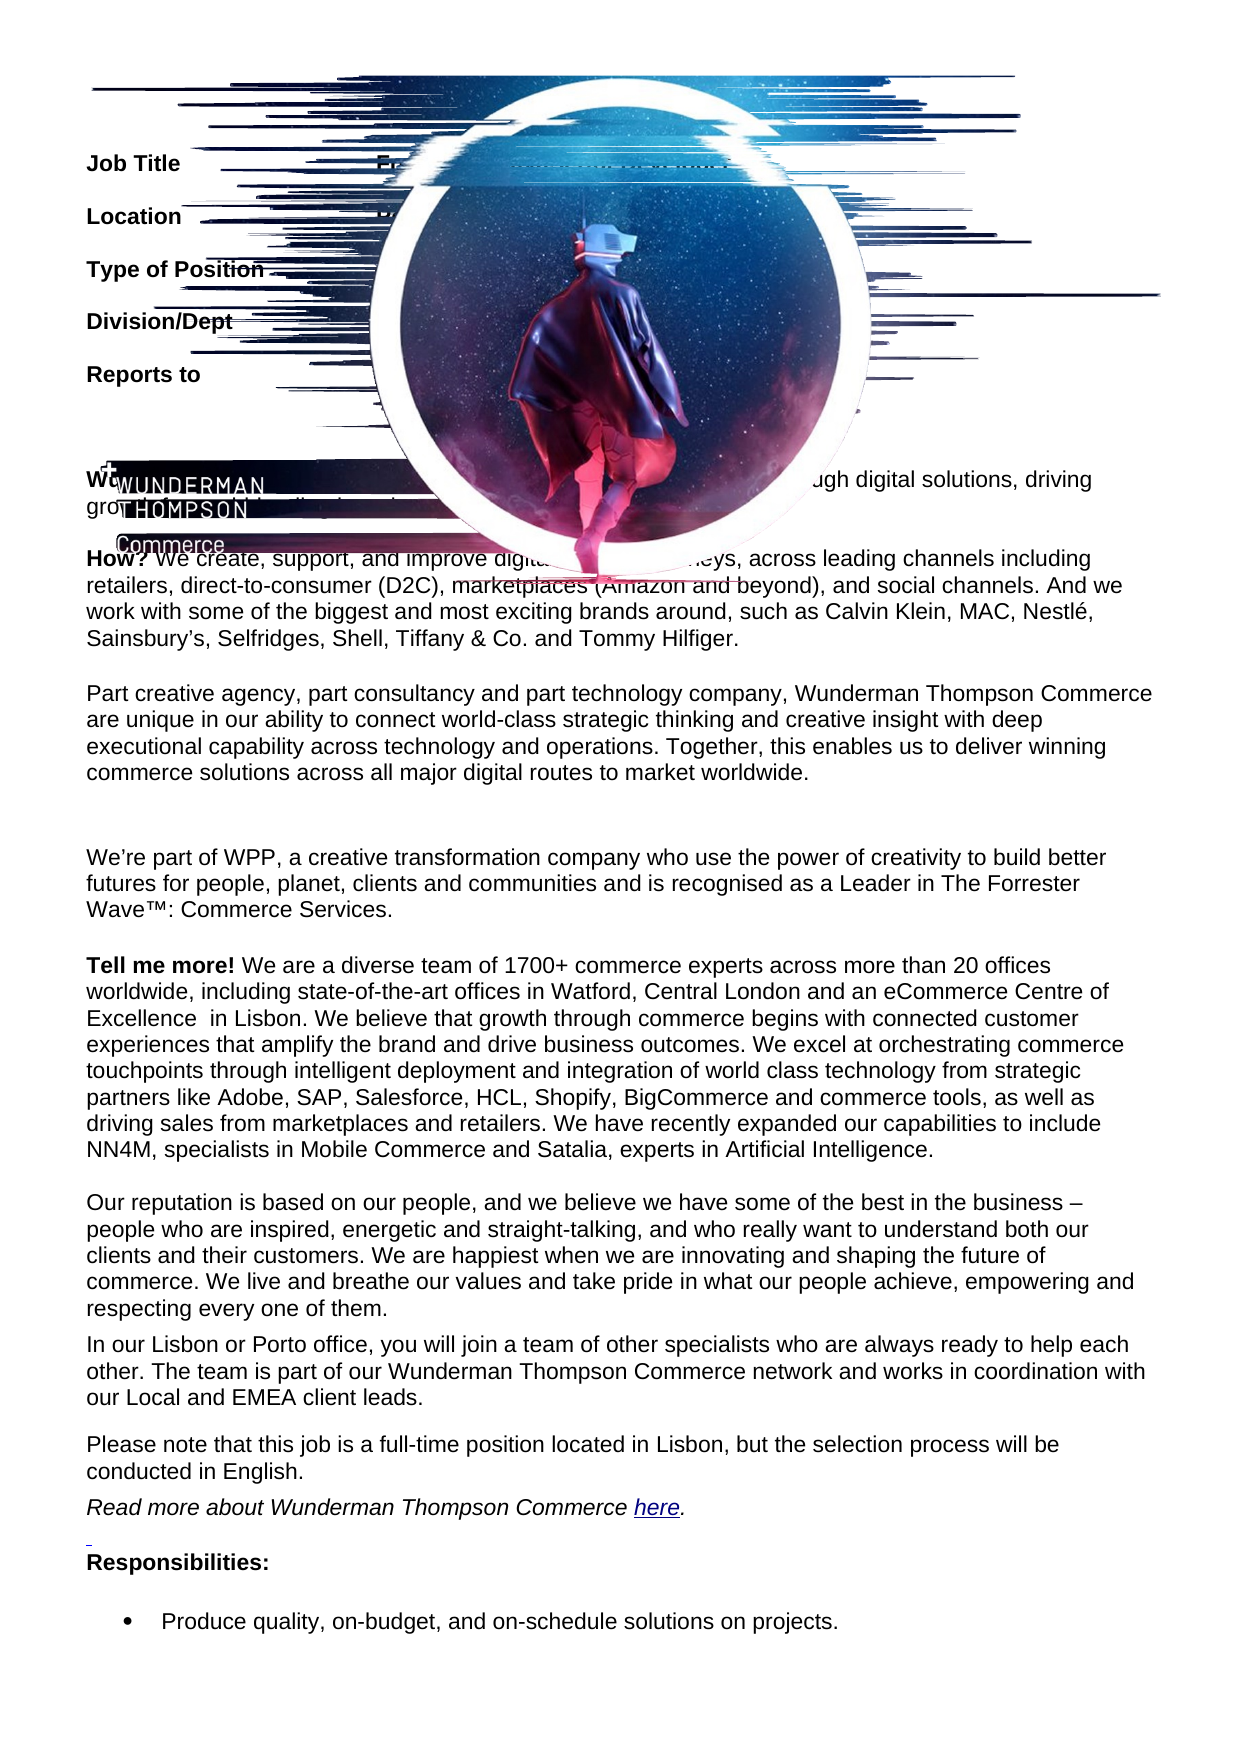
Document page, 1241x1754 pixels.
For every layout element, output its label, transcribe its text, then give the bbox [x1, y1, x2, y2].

table_cell Wunderman Thompson Commerce inspire people to shop online through digital solutions, driving growth for world-leading brands and retailers. How? We create, support, and improve digital shopper journeys, across leading channels including retailers, direct-to-consumer (D2C), marketplaces (Amazon and beyond), and social channels. And we work with some of the biggest and most exciting brands around, such as Calvin Klein, MAC, Nestlé, Sainsbury’s, Selfridges, Shell, Tiffany & Co. and Tommy Hilfiger. Part creative agency, part consultancy and part technology company, Wunderman Thompson Commerce are unique in our ability to connect world-class strategic thinking and creative insight with deep executional capability across technology and operations. Together, this enables us to deliver winning commerce solutions across all major digital routes to market worldwide. We’re part of WPP, a creative transformation company who use the power of creativity to build better futures for people, planet, clients and communities and is recognised as a Leader in The Forrester Wave™: Commerce Services. Tell me more! We are a diverse team of 1700+ commerce experts across more than 20 offices worldwide, including state-of-the-art offices in Watford, Central London and an eCommerce Centre of Excellence in Lisbon. We believe that growth through commerce begins with connected customer experiences that amplify the brand and drive business outcomes. We excel at orchestrating commerce touchpoints through intelligent deployment and integration of world class technology from strategic partners like Adobe, SAP, Salesforce, HCL, Shopify, BigCommerce and commerce tools, as well as driving sales from marketplaces and retailers. We have recently expanded our capabilities to include NN4M, specialists in Mobile Commerce and Satalia, experts in Artificial Intelligence. Our reputation is based on our people, and we believe we have some of the best in the business – people who are inspired, energetic and straight-talking, and who really want to understand both our clients and their customers. We are happiest when we are innovating and shaping the future of commerce. We live and breathe our values and take pride in what our people achieve, empowering and respecting every one of them. In our Lisbon or Porto office, you will join a team of other specialists who are always ready to help each other. The team is part of our Wunderman Thompson Commerce network and works in coordination with our Local and EMEA client leads. Please note that this job is a full-time position located in Lisbon, but the selection process will be conducted in English. Read more about Wunderman Thompson Commerce here. Responsibilities: Produce quality, on-budget, and on-schedule solutions on projects. Maintain and enhance the front-end headful site of the e-commerce platform Build on the existing object-oriented JavaScript model Create prototypes and production-ready XHTML/CSS /JS for eCommerce websites Build responsive layouts, reusable code and libraries for future use Focus on user needs and optimum user experience Working within an agile team, contributing to daily stand-ups, sprint planning and estimations Forward thinking, focused on performance initiatives and driven to implement front-end solutions Contributing to the team's focus to maintain Front End Quality through participating in coding reviews and adhering to Wunderman Thompson Commerce coding standards Stay current with evolving standards and technologies, learning new skills as needed What we want from you: Talented, enthusiastic, focused, eye for detail, professional. Keen to learn and to challenge for smarter ways of doing things; a team player proud of their work who wants to share it. You like working in a fast-paced environment and are ready to inspire outstanding online shopper experiences for consumers and brands, no matter what product, service, sector, device or channel! You will have a customer-first mindset, with the maturity and initiative to do what it takes keep our clients happy, including some working at client locations. When our clients win – we win! The ideal candidate will have prior experience in a similar role at a software house and/or an eCommerce company and has the following skills: Mastery of JavaScript – with commercial experience of object-oriented programming. HTML5 and CSS3 adhering to industry defined coding standards HTML templating experience - would be advantageous if Handlebars or ISML Experience of using CSS pre-processors – SCSS, SASS or LESS Solid understanding of the Agile methodology i.e. Story point estimation, refinement, sprint planning, retrospective, sprint demos Commercial experience of using version control tooling (GIT) in a large development team performing Continuous Integration Good understanding/awareness of Accessibility, SEO Principles, Security, Performance best practices Debugging and troubleshooting skills A desire to write readable, maintainable, modular and extendable code Experience in bringing multiple viewport responsive and adaptive web designs to life The candidate has to have good communication skills and capability to interact directly with the wider team (show and tells/requirement analysis sessions/retrospectives etc) If you know some of this even better! SFCC Certified Developer or SFCC Certified Architect Software development experience with direct Salesforce Commerce Cloud experience (Commerce Cloud certification preferred) and eCommerce feeds and integrations Experience in WebPack Additional Commercial eCommerce platform experience – Magento/Hybris /Shopify Knowledge of jQuery. Experience with any popular jQuery plug-in (jQuery UI, jQuery tools, jQuery Mobile, etc.) is a plus; Knowledge of popular CSS grid systems (Bootstrap, 960gs, Skeleton, etc...) What we’ll give you: The opportunity to work with some of the most respected brands across the world. We will give you respect for who you are, allow you to be yourself, empower you to make a difference and give you opportunities to grow and develop your skills. We currently offer a great benefits package including, hybrid working that works for everyone, social events, training opportunities, medical and dental insurance, life assurance, meal cards and much more! We want Wunderman Thompson Commerce to be the place where you do your best work! We are passionate about your wellbeing and your personal development and offer various learning opportunities to help with your career progression. We have designed our benefits to align with our culture and values and to help you get the most out of working with us. We take fun seriously and have a strong WT community, both inside and out of the workplace. In each office you will find a games area to help you unwind and take a break! We think it is very important to celebrate and socialise whenever we can. Apart from our amazing Christmas parties, each office hosts a number of events each year including cocktail nights, roof terrace parties, departmental lunches and much more… Competitive salary 24 days annual leave Life assurance Health insurance Dental insurance Health assessments Career progression Global mobility Discounts in some local restaurants Health and wellbeing classes (Yoga, etc.) Flexible working environment and well-being support and tools; Meal Card (non taxable) Free coffee Company laptop (Working with the latest hardware) Thousands of online learning courses Mental Health Allies (because we understand the importance of mental health) If you are interested in this role then please contact wtc.talent@wundermanthompson.com At Wunderman Thompson, a WPP company, we are committed to actively building a diverse, equitable and inclusive workplace where everyone feels welcomed, valued and heard, and is treated with dignity and respect. As leaders and creative partners across industries, it is our responsibility to cultivate an environment reflective of our greatest asset; our people. We believe that this commitment inspires growth and delivers equitable outcomes for everyone as well as the clients and communities we serve. [75, 440, 1165, 1640]
table_cell [845, 414, 1165, 440]
table_cell Location [75, 203, 364, 256]
table_cell Engineering Manager [365, 392, 384, 414]
table_cell [365, 414, 388, 425]
table_cell Engineering [870, 308, 1165, 361]
table_header Front- End JavaScript Developer [740, 150, 1165, 203]
table_cell Type of Position [75, 256, 364, 308]
table_cell Reports to [75, 361, 364, 414]
table_cell [365, 428, 395, 440]
table_header Job Title [75, 150, 364, 203]
table_cell [75, 414, 364, 440]
table_cell Engineering Manager [858, 361, 1165, 414]
table_cell Division/Dept [75, 308, 364, 361]
table_cell Portugal [849, 203, 1165, 256]
table_cell Permanent [862, 256, 1165, 308]
